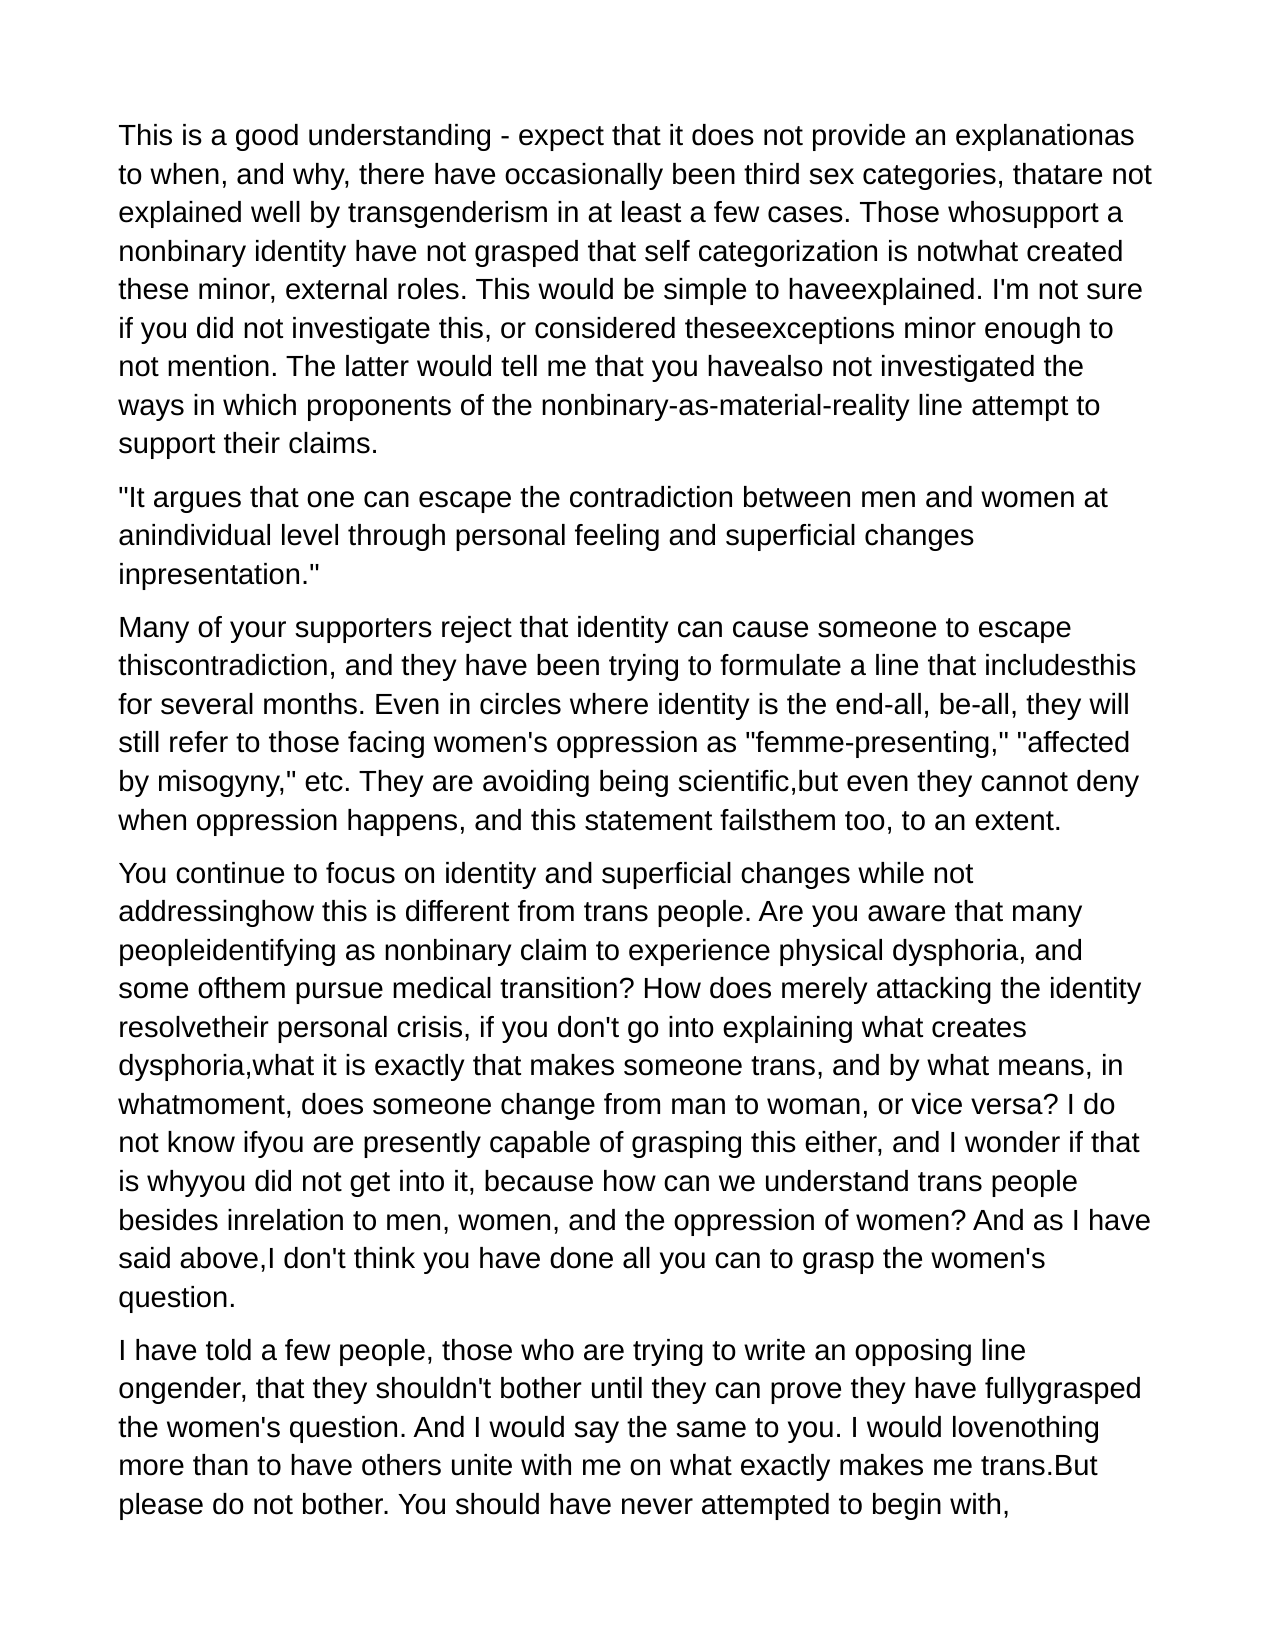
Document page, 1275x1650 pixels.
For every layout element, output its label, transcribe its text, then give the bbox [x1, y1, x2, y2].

text I have told a few people, those who are trying to write an opposing line ongender, that they shouldn't bother until they can prove they have fullygrasped the women's question. And I would say the same to you. I would lovenothing more than to have others unite with me on what exactly makes me trans.But please do not bother. You should have never attempted to begin with, [118, 1333, 1157, 1520]
text Many of your supporters reject that identity can cause someone to escape thiscontradiction, and they have been trying to formulate a line that includesthis for several months. Even in circles where identity is the end-all, be-all, they will still refer to those facing women's oppression as "femme-presenting," "affected by misogyny," etc. They are avoiding being scientific,but even they cannot deny when oppression happens, and this statement failsthem too, to an extent. [118, 610, 1157, 836]
text This is a good understanding - expect that it does not provide an explanationas to when, and why, there have occasionally been third sex categories, thatare not explained well by transgenderism in at least a few cases. Those whosupport a nonbinary identity have not grasped that self categorization is notwhat created these minor, external roles. This would be simple to haveexplained. I'm not sure if you did not investigate this, or considered theseexceptions minor enough to not mention. The latter would tell me that you havealso not investigated the ways in which proponents of the nonbinary-as-material-reality line attempt to support their claims. [118, 118, 1157, 460]
text "It argues that one can escape the contradiction between men and women at anindividual level through personal feeling and superficial changes inpresentation." [118, 479, 1157, 590]
text You continue to focus on identity and superficial changes while not addressinghow this is different from trans people. Are you aware that many peopleidentifying as nonbinary claim to experience physical dysphoria, and some ofthem pursue medical transition? How does merely attacking the identity resolvetheir personal crisis, if you don't go into explaining what creates dysphoria,what it is exactly that makes someone trans, and by what means, in whatmoment, does someone change from man to woman, or vice versa? I do not know ifyou are presently capable of grasping this either, and I wonder if that is whyyou did not get into it, because how can we understand trans people besides inrelation to men, women, and the oppression of women? And as I have said above,I don't think you have done all you can to grasp the women's question. [118, 856, 1157, 1313]
